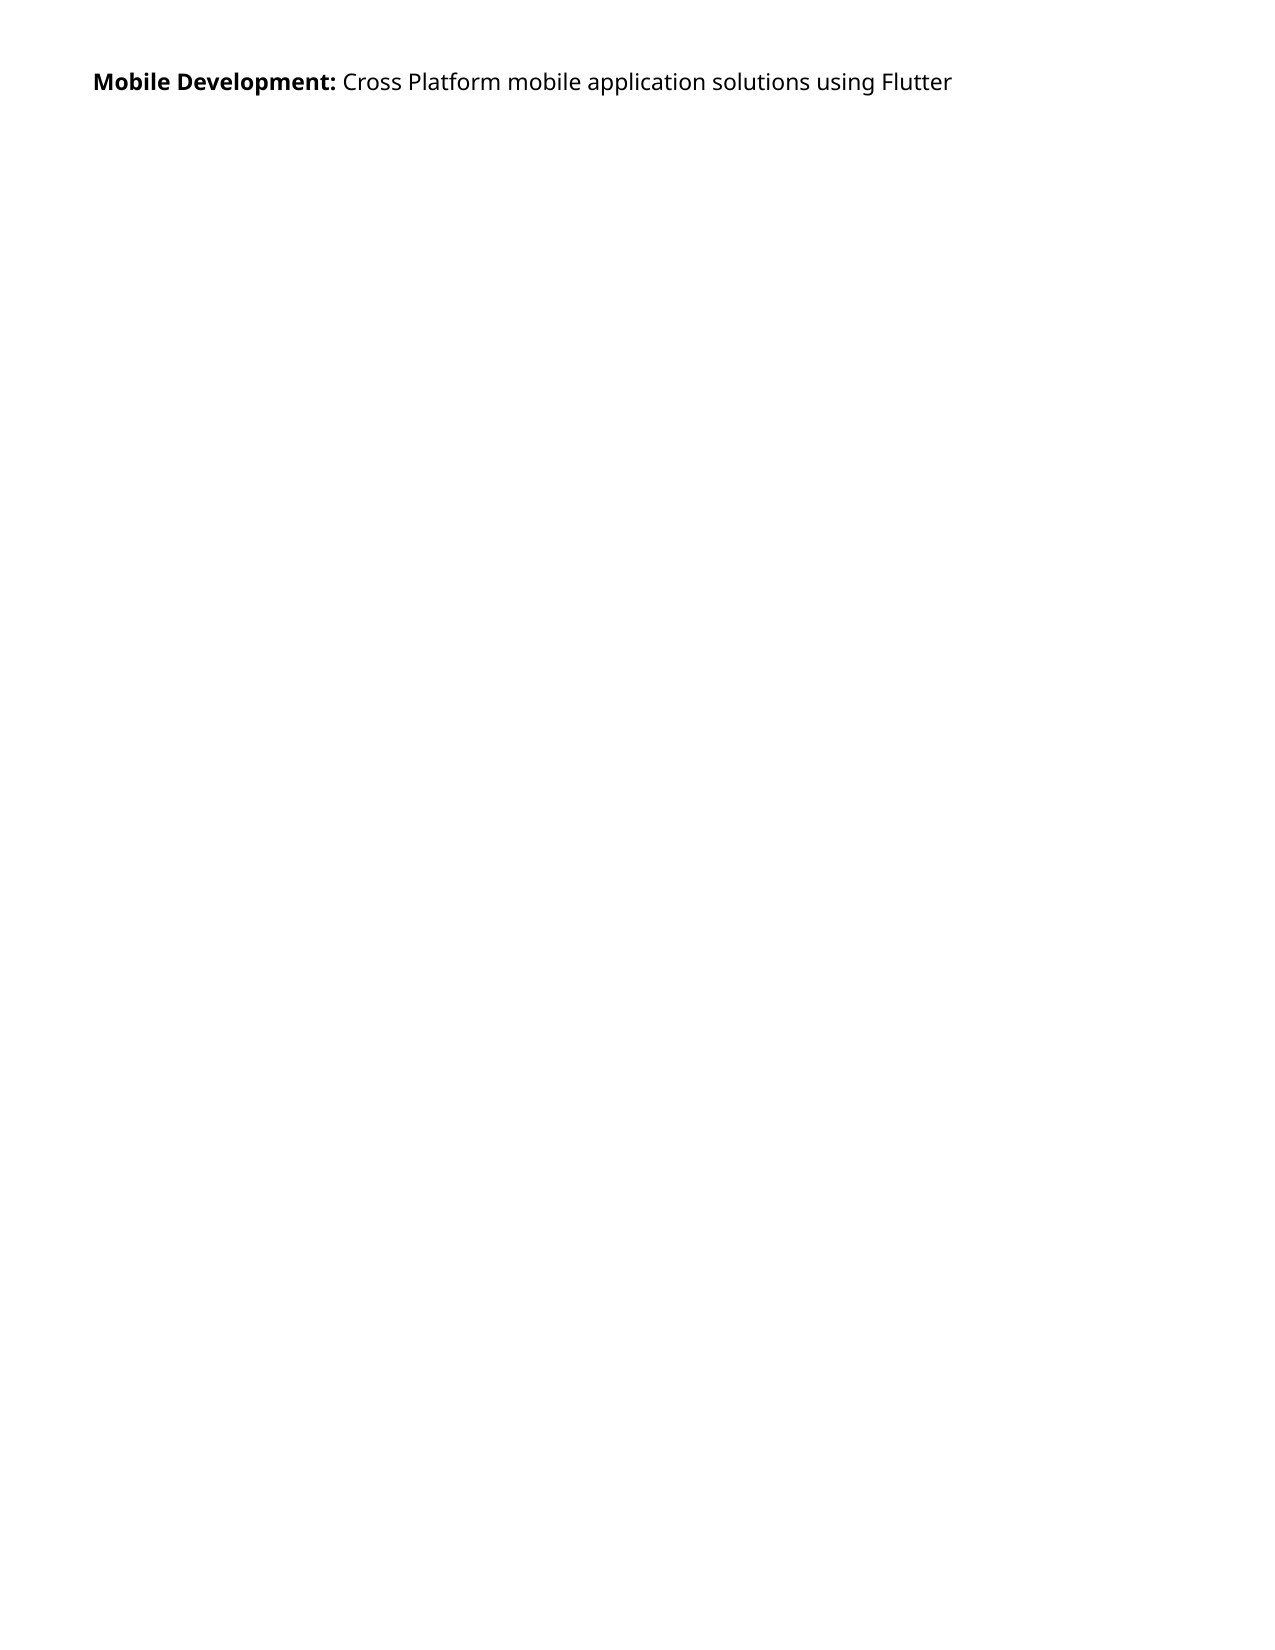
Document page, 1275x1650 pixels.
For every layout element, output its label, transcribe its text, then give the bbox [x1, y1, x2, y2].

table_cell Mobile Development: Cross Platform mobile application solutions using Flutter [87, 60, 1188, 103]
